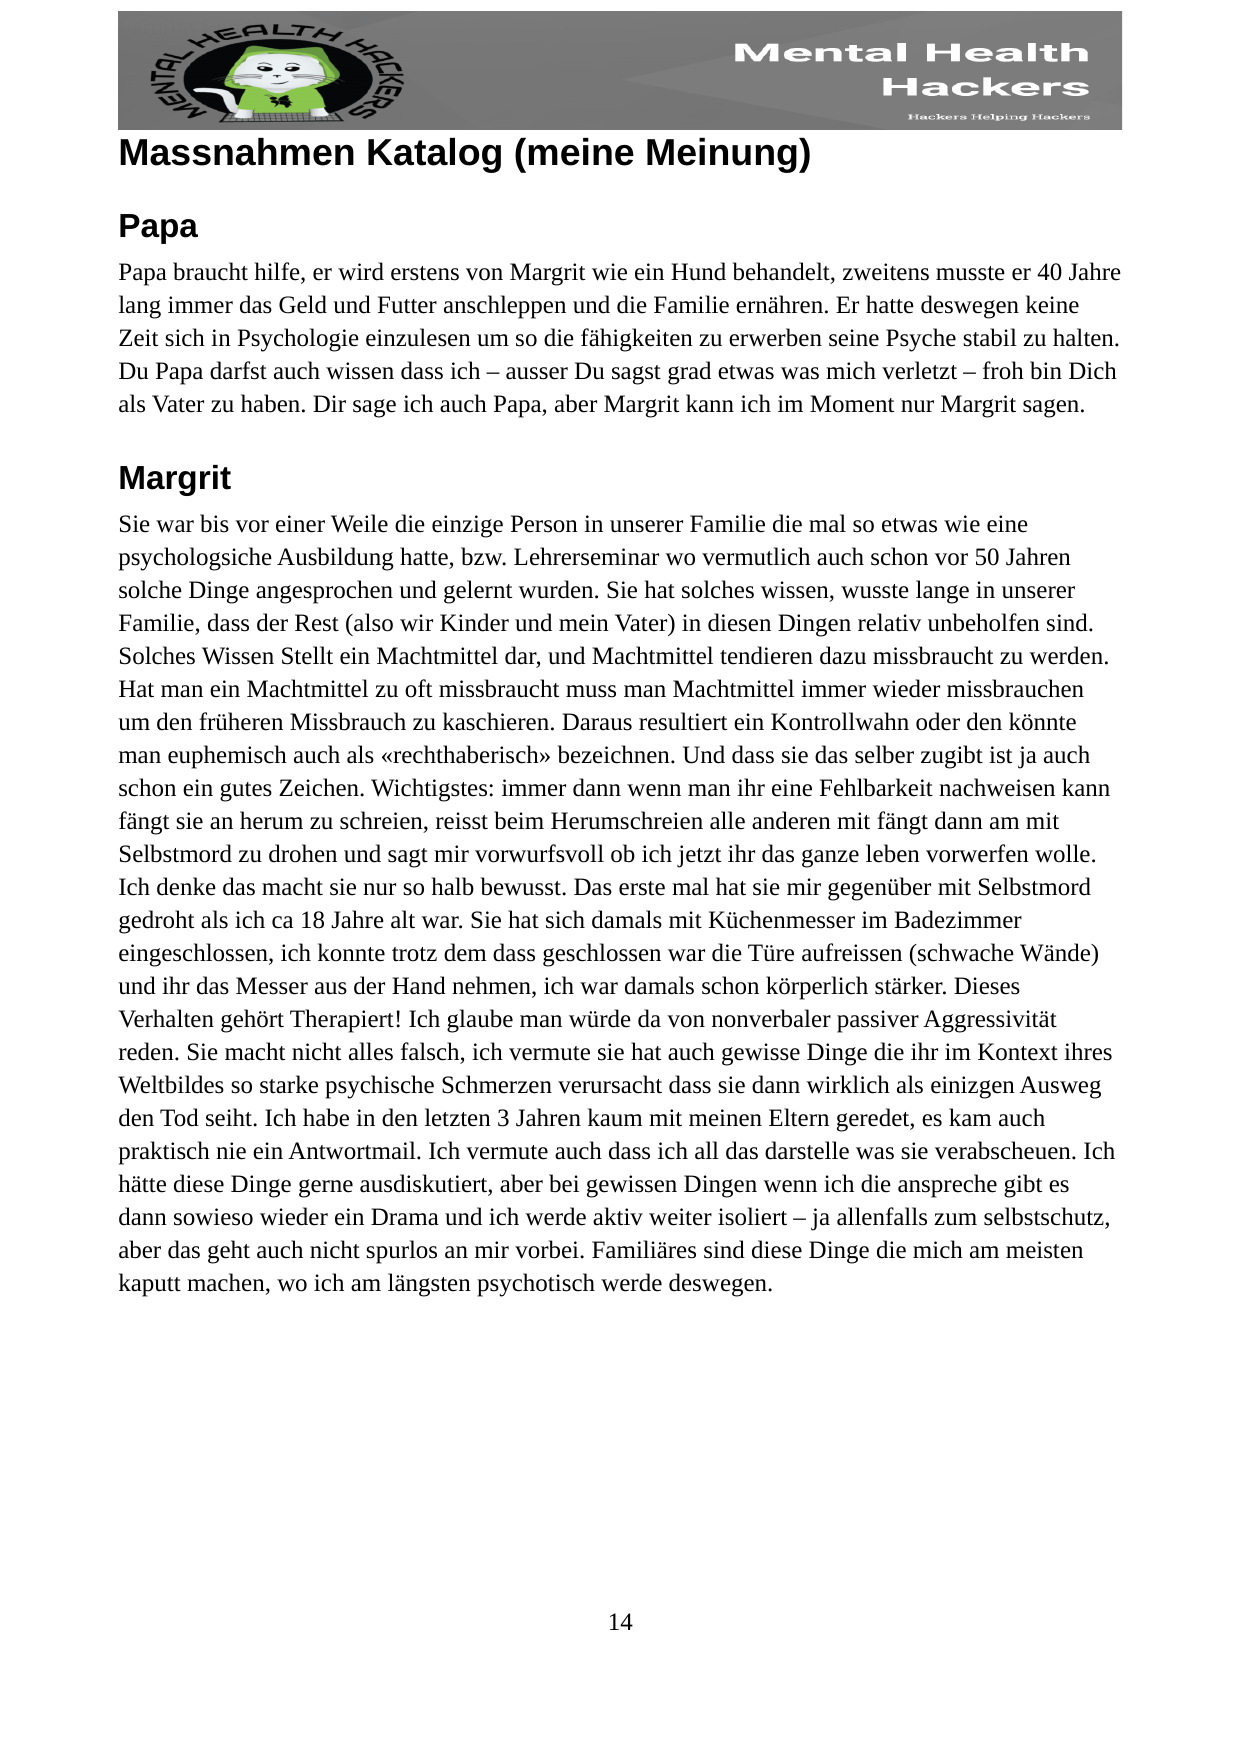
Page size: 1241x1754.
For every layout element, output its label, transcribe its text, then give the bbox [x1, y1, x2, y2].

text Papa braucht hilfe, er wird erstens von Margrit wie ein Hund behandelt, zweitens musste er 40 Jahre lang immer das Geld und Futter anschleppen und die Familie ernähren. Er hatte deswegen keine Zeit sich in Psychologie einzulesen um so die fähigkeiten zu erwerben seine Psyche stabil zu halten. Du Papa darfst auch wissen dass ich – ausser Du sagst grad etwas was mich verletzt – froh bin Dich als Vater zu haben. Dir sage ich auch Papa, aber Margrit kann ich im Moment nur Margrit sagen. [118, 257, 1122, 418]
subtitle Massnahmen Katalog (meine Meinung) [118, 130, 1122, 173]
picture [118, 11, 1123, 130]
text Sie war bis vor einer Weile die einzige Person in unserer Familie die mal so etwas wie eine psychologsiche Ausbildung hatte, bzw. Lehrerseminar wo vermutlich auch schon vor 50 Jahren solche Dinge angesprochen und gelernt wurden. Sie hat solches wissen, wusste lange in unserer Familie, dass der Rest (also wir Kinder und mein Vater) in diesen Dingen relativ unbeholfen sind. Solches Wissen Stellt ein Machtmittel dar, und Machtmittel tendieren dazu missbraucht zu werden. Hat man ein Machtmittel zu oft missbraucht muss man Machtmittel immer wieder missbrauchen um den früheren Missbrauch zu kaschieren. Daraus resultiert ein Kontrollwahn oder den könnte man euphemisch auch als «rechthaberisch» bezeichnen. Und dass sie das selber zugibt ist ja auch schon ein gutes Zeichen. Wichtigstes: immer dann wenn man ihr eine Fehlbarkeit nachweisen kann fängt sie an herum zu schreien, reisst beim Herumschreien alle anderen mit fängt dann am mit Selbstmord zu drohen und sagt mir vorwurfsvoll ob ich jetzt ihr das ganze leben vorwerfen wolle. Ich denke das macht sie nur so halb bewusst. Das erste mal hat sie mir gegenüber mit Selbstmord gedroht als ich ca 18 Jahre alt war. Sie hat sich damals mit Küchenmesser im Badezimmer eingeschlossen, ich konnte trotz dem dass geschlossen war die Türe aufreissen (schwache Wände) und ihr das Messer aus der Hand nehmen, ich war damals schon körperlich stärker. Dieses Verhalten gehört Therapiert! Ich glaube man würde da von nonverbaler passiver Aggressivität reden. Sie macht nicht alles falsch, ich vermute sie hat auch gewisse Dinge die ihr im Kontext ihres Weltbildes so starke psychische Schmerzen verursacht dass sie dann wirklich als einizgen Ausweg den Tod seiht. Ich habe in den letzten 3 Jahren kaum mit meinen Eltern geredet, es kam auch praktisch nie ein Antwortmail. Ich vermute auch dass ich all das darstelle was sie verabscheuen. Ich hätte diese Dinge gerne ausdiskutiert, aber bei gewissen Dingen wenn ich die anspreche gibt es dann sowieso wieder ein Drama und ich werde aktiv weiter isoliert – ja allenfalls zum selbstschutz, aber das geht auch nicht spurlos an mir vorbei. Familiäres sind diese Dinge die mich am meisten kaputt machen, wo ich am längsten psychotisch werde deswegen. [118, 509, 1122, 1297]
subtitle Margrit [118, 458, 1122, 496]
subtitle Papa [118, 206, 1122, 245]
